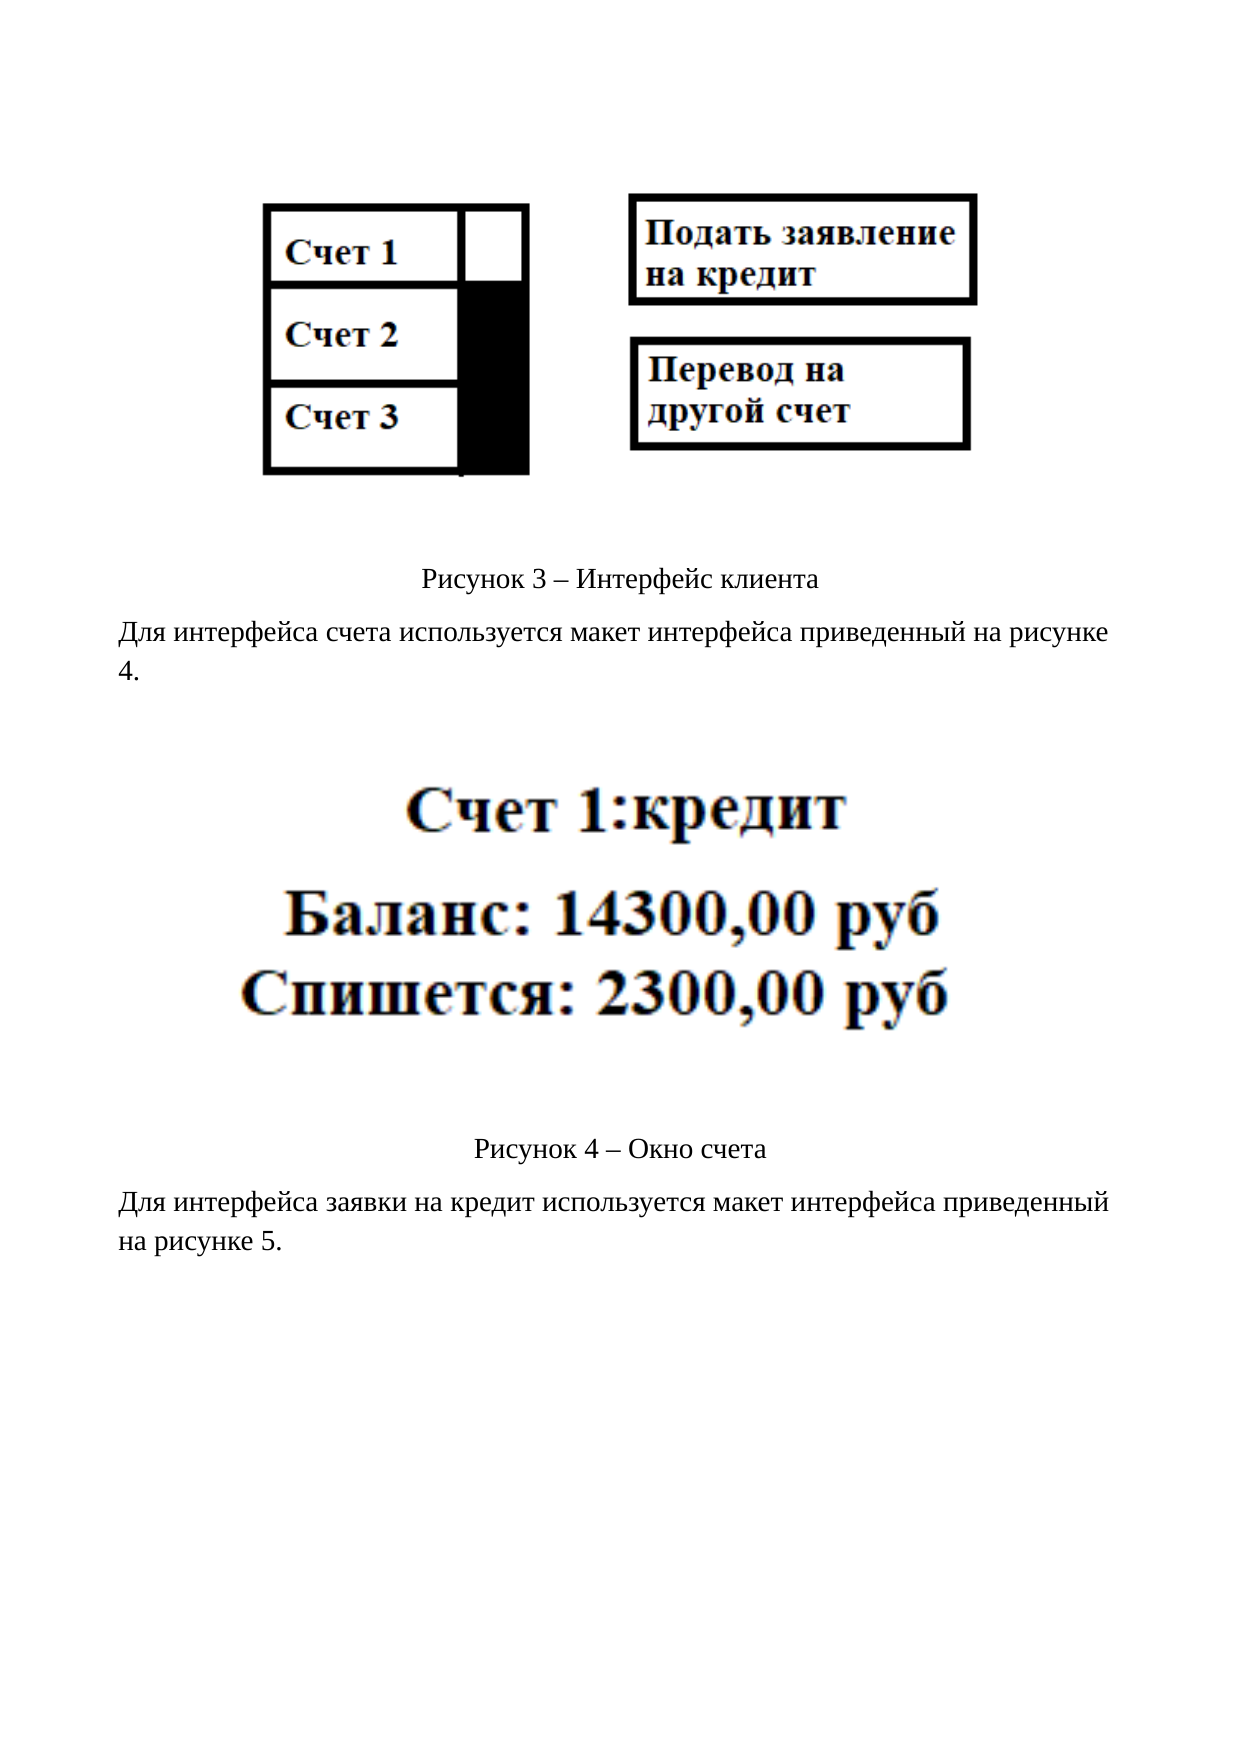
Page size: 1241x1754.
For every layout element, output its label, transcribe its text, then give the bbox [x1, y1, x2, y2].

text Рисунок 3 – Интерфейс клиента [118, 561, 1122, 595]
text Для интерфейса заявки на кредит используется макет интерфейса приведенный на рисунке 5. [118, 1184, 1122, 1257]
text Для интерфейса счета используется макет интерфейса приведенный на рисунке 4. [118, 614, 1122, 687]
text Рисунок 4 – Окно счета [118, 1131, 1122, 1165]
